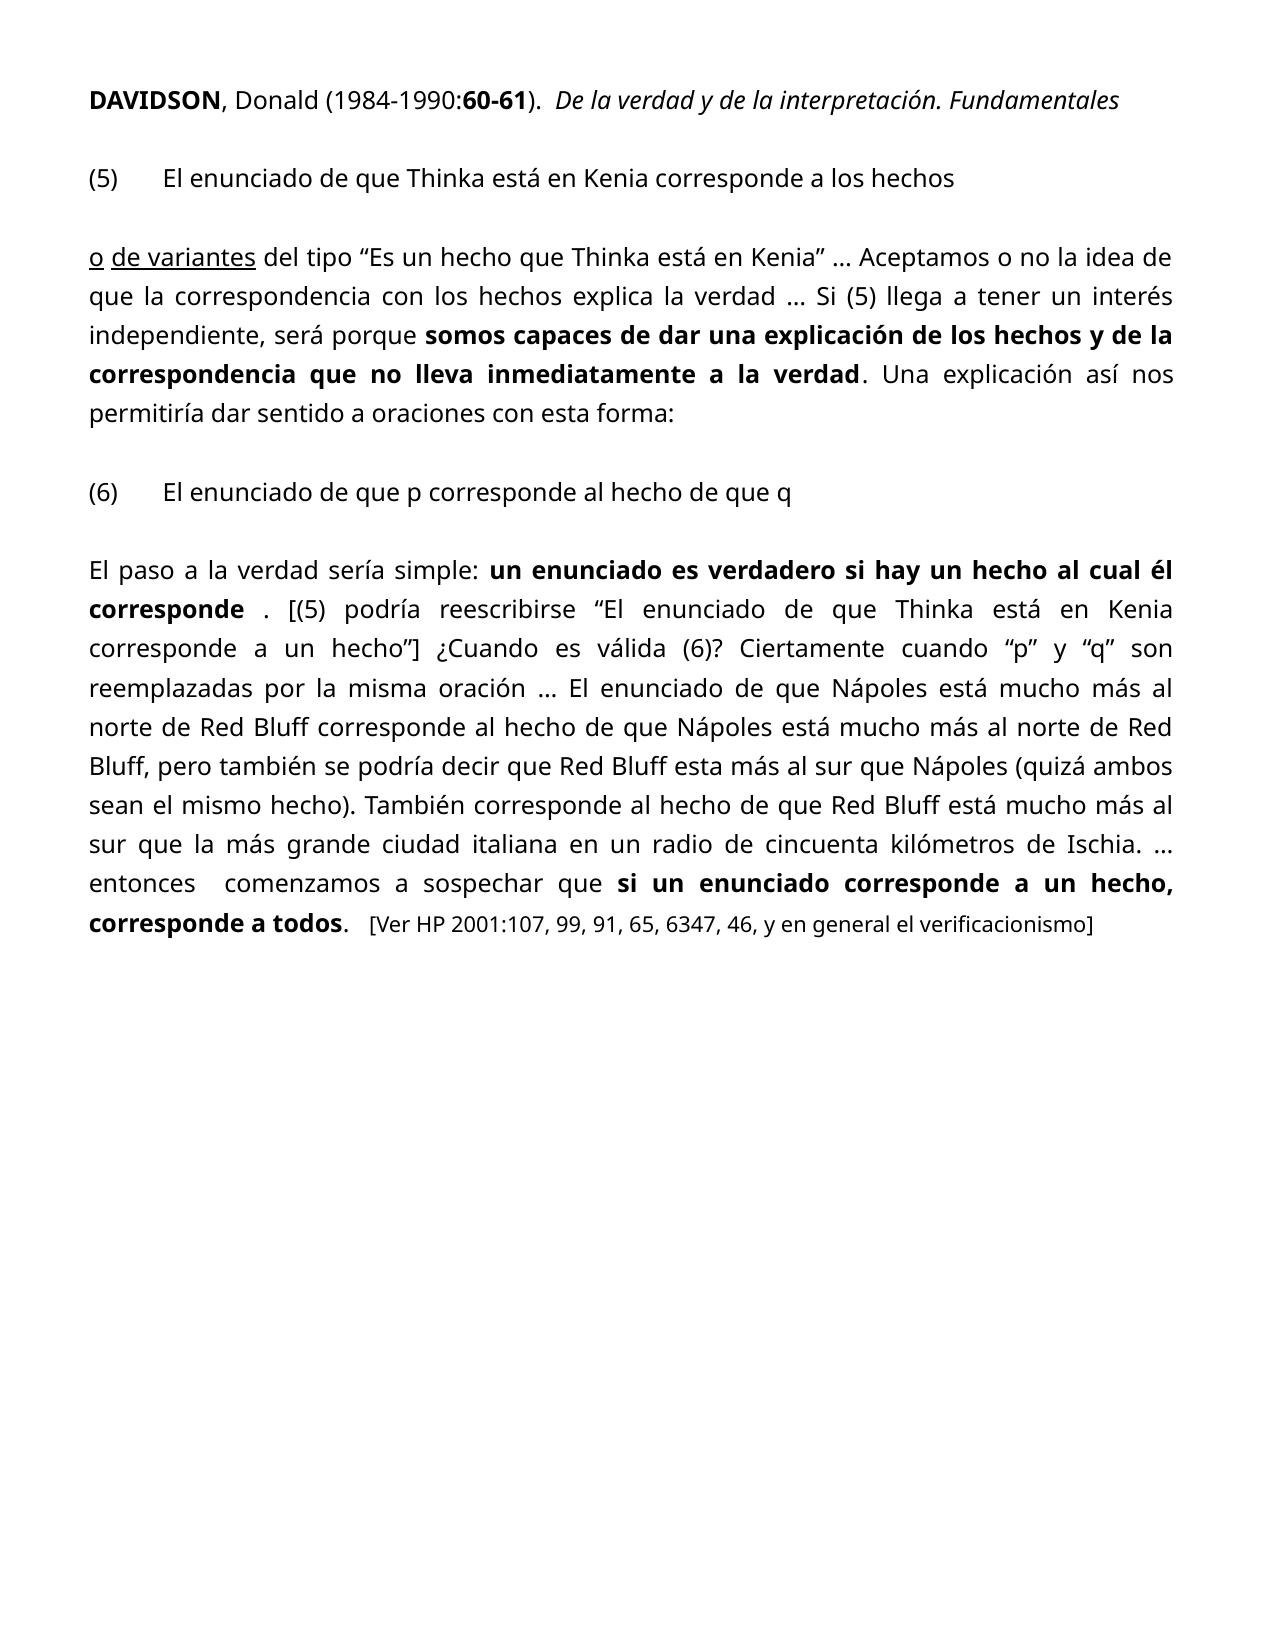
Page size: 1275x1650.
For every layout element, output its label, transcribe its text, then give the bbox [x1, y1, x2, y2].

text (5) El enunciado de que Thinka está en Kenia corresponde a los hechos [88, 161, 1174, 195]
text DAVIDSON, Donald (1984-1990:60-61). De la verdad y de la interpretación. Fundamentales [88, 83, 1174, 117]
text o de variantes del tipo “Es un hecho que Thinka está en Kenia” … Aceptamos o no la idea de que la correspondencia con los hechos explica la verdad … Si (5) llega a tener un interés independiente, será porque somos capaces de dar una explicación de los hechos y de la correspondencia que no lleva inmediatamente a la verdad. Una explicación así nos permitiría dar sentido a oraciones con esta forma: [88, 239, 1174, 430]
text El paso a la verdad sería simple: un enunciado es verdadero si hay un hecho al cual él corresponde . [(5) podría reescribirse “El enunciado de que Thinka está en Kenia corresponde a un hecho”] ¿Cuando es válida (6)? Ciertamente cuando “p” y “q” son reemplazadas por la misma oración … El enunciado de que Nápoles está mucho más al norte de Red Bluff corresponde al hecho de que Nápoles está mucho más al norte de Red Bluff, pero también se podría decir que Red Bluff esta más al sur que Nápoles (quizá ambos sean el mismo hecho). También corresponde al hecho de que Red Bluff está mucho más al sur que la más grande ciudad italiana en un radio de cincuenta kilómetros de Ischia. … entonces comenzamos a sospechar que si un enunciado corresponde a un hecho, corresponde a todos. [Ver HP 2001:107, 99, 91, 65, 6347, 46, y en general el verificacionismo] [88, 553, 1174, 939]
text (6) El enunciado de que p corresponde al hecho de que q [88, 474, 1174, 508]
